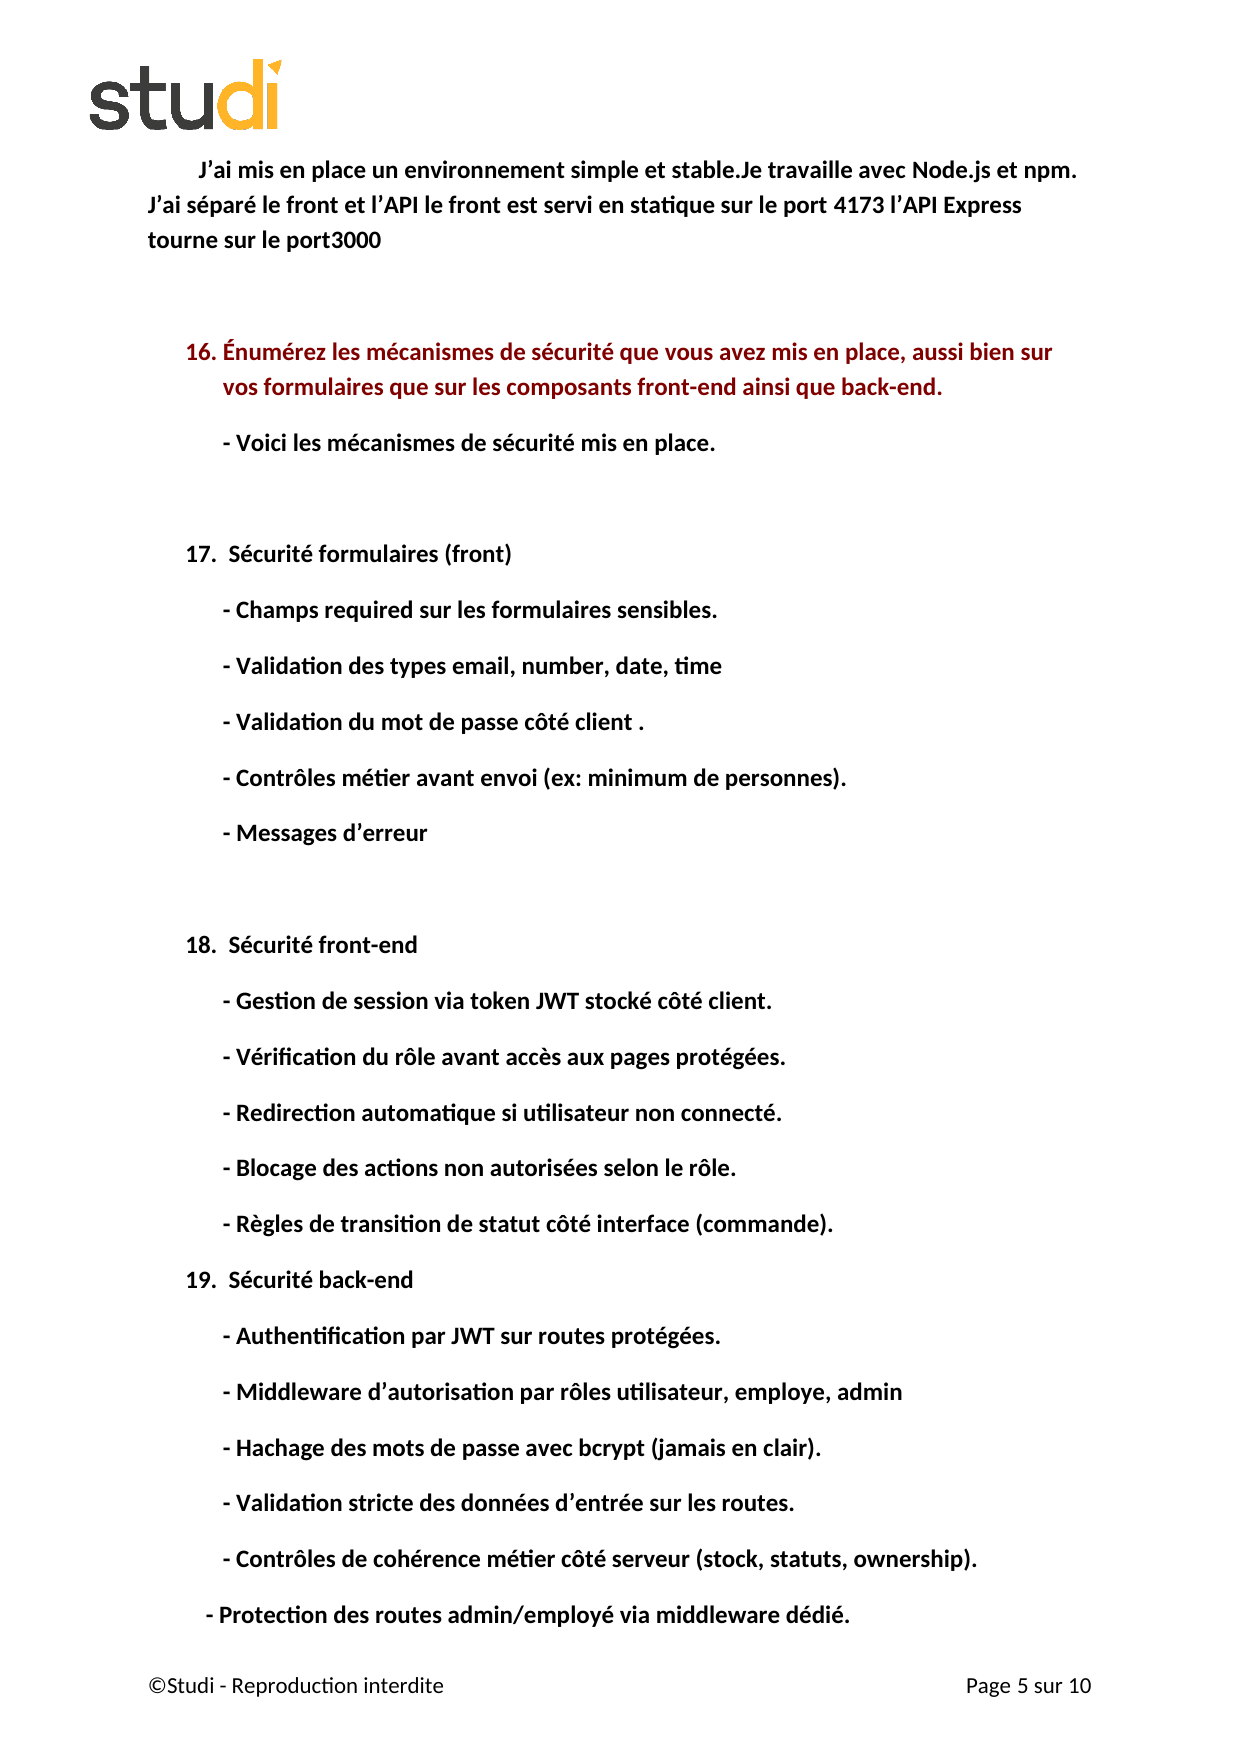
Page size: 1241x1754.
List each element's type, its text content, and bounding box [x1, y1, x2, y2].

list Énumérez les mécanismes de sécurité que vous avez mis en place, aussi bien sur vos formulaires que sur les composants front-end ainsi que back-end. [185, 336, 1093, 401]
list - Gestion de session via token JWT stocké côté client. [185, 985, 1093, 1016]
list - Champs required sur les formulaires sensibles. [185, 594, 1093, 625]
list - Hachage des mots de passe avec bcrypt (jamais en clair). [185, 1432, 1093, 1462]
list - Messages d’erreur [185, 818, 1093, 848]
list - Contrôles métier avant envoi (ex: minimum de personnes). [185, 762, 1093, 792]
list - Validation des types email, number, date, time [185, 650, 1093, 681]
list Sécurité formulaires (front) [185, 538, 1093, 569]
picture [89, 59, 282, 130]
list - Contrôles de cohérence métier côté serveur (stock, statuts, ownership). [185, 1543, 1093, 1574]
list - Protection des routes admin/employé via middleware dédié. [206, 1599, 1093, 1630]
list - Middleware d’autorisation par rôles utilisateur, employe, admin [185, 1376, 1093, 1406]
list Sécurité back-end [185, 1264, 1093, 1295]
list - Validation du mot de passe côté client . [185, 706, 1093, 736]
list - Règles de transition de statut côté interface (commande). [185, 1208, 1093, 1239]
list - Voici les mécanismes de sécurité mis en place. [185, 427, 1093, 457]
list - Authentification par JWT sur routes protégées. [185, 1320, 1093, 1351]
list - Redirection automatique si utilisateur non connecté. [185, 1097, 1093, 1127]
text J’ai mis en place un environnement simple et stable.Je travaille avec Node.js et npm. J’ai séparé le front et l’API le front est servi en statique sur le port 4173 l’API Express tourne sur le port3000 [148, 154, 1093, 255]
list - Vérification du rôle avant accès aux pages protégées. [185, 1041, 1093, 1071]
list - Validation stricte des données d’entrée sur les routes. [185, 1488, 1093, 1518]
list - Blocage des actions non autorisées selon le rôle. [185, 1153, 1093, 1183]
list Sécurité front-end [185, 929, 1093, 960]
